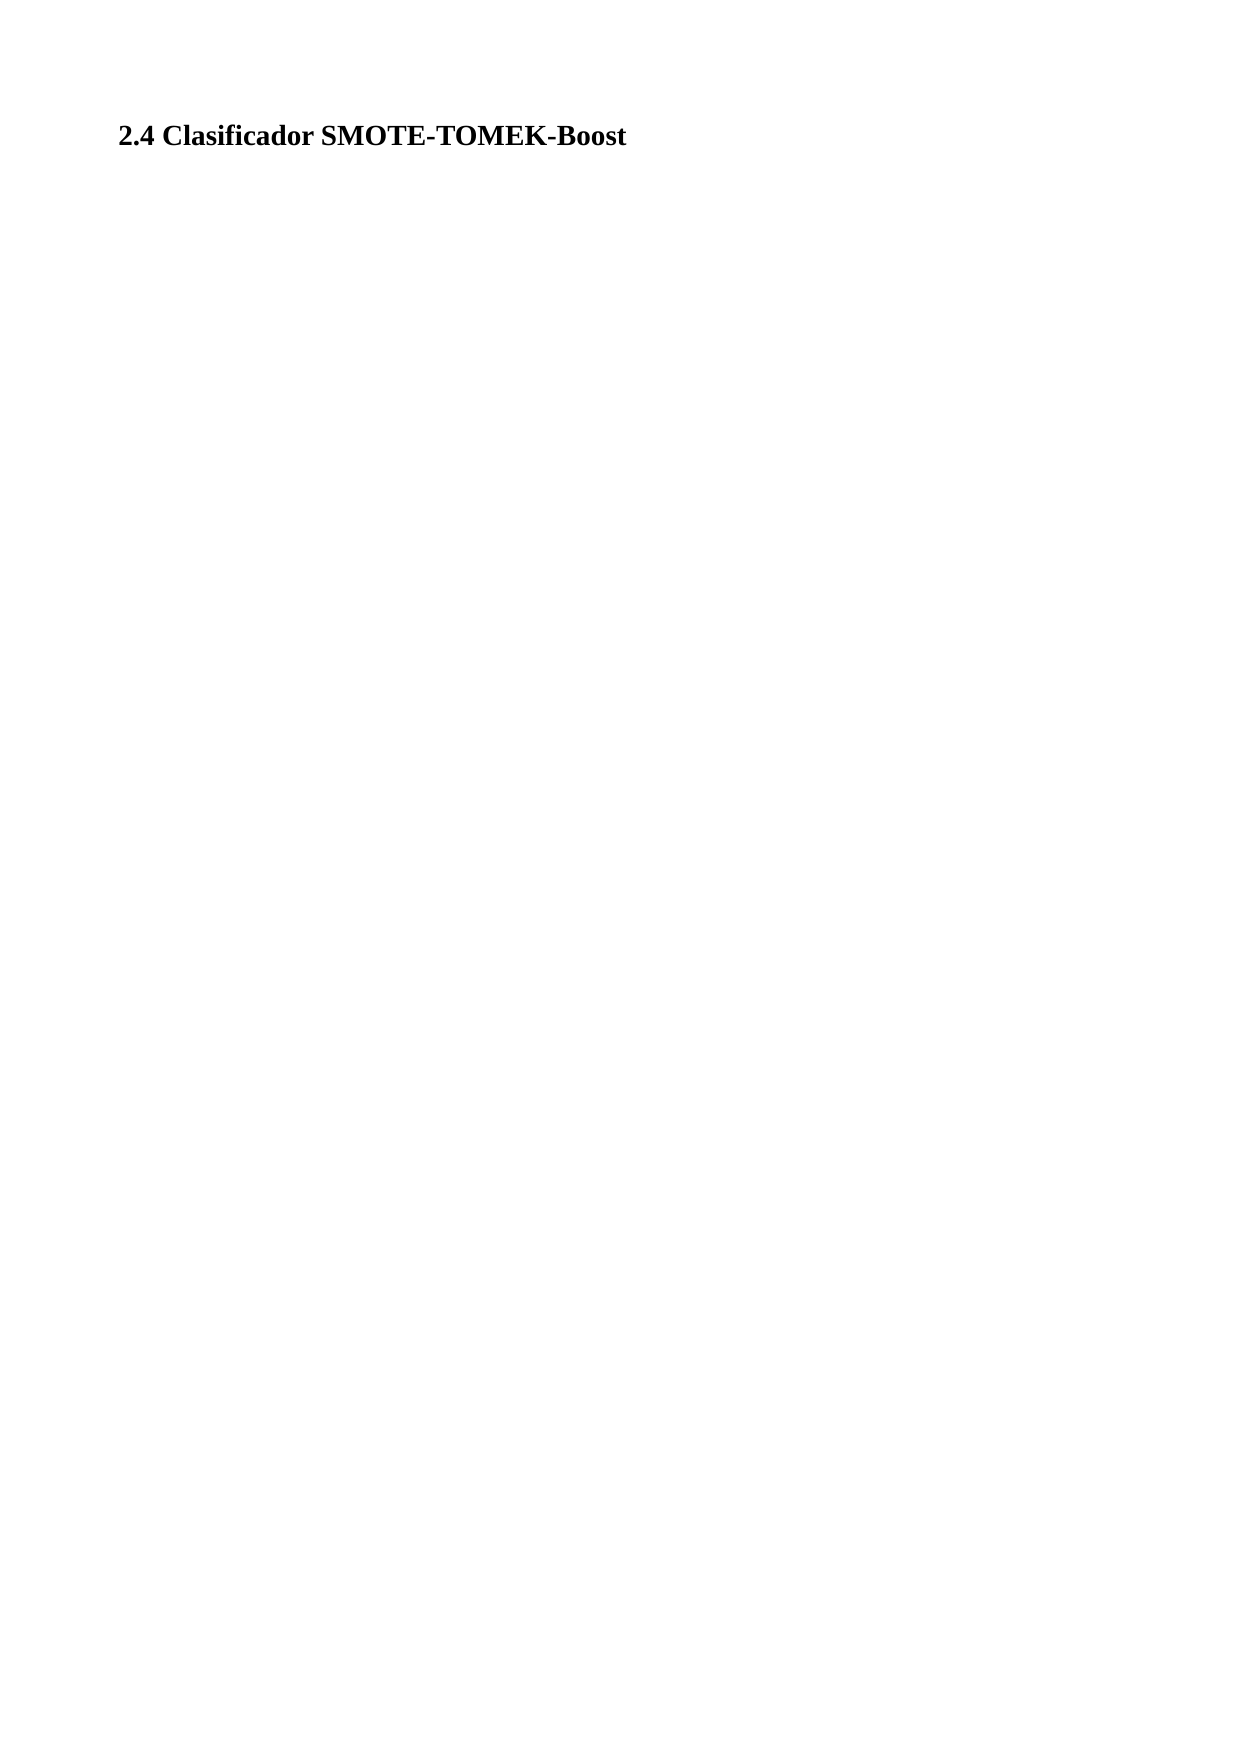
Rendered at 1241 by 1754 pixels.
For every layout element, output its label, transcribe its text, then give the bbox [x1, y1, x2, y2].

text 2.4 Clasificador SMOTE-TOMEK-Boost [118, 118, 1122, 152]
